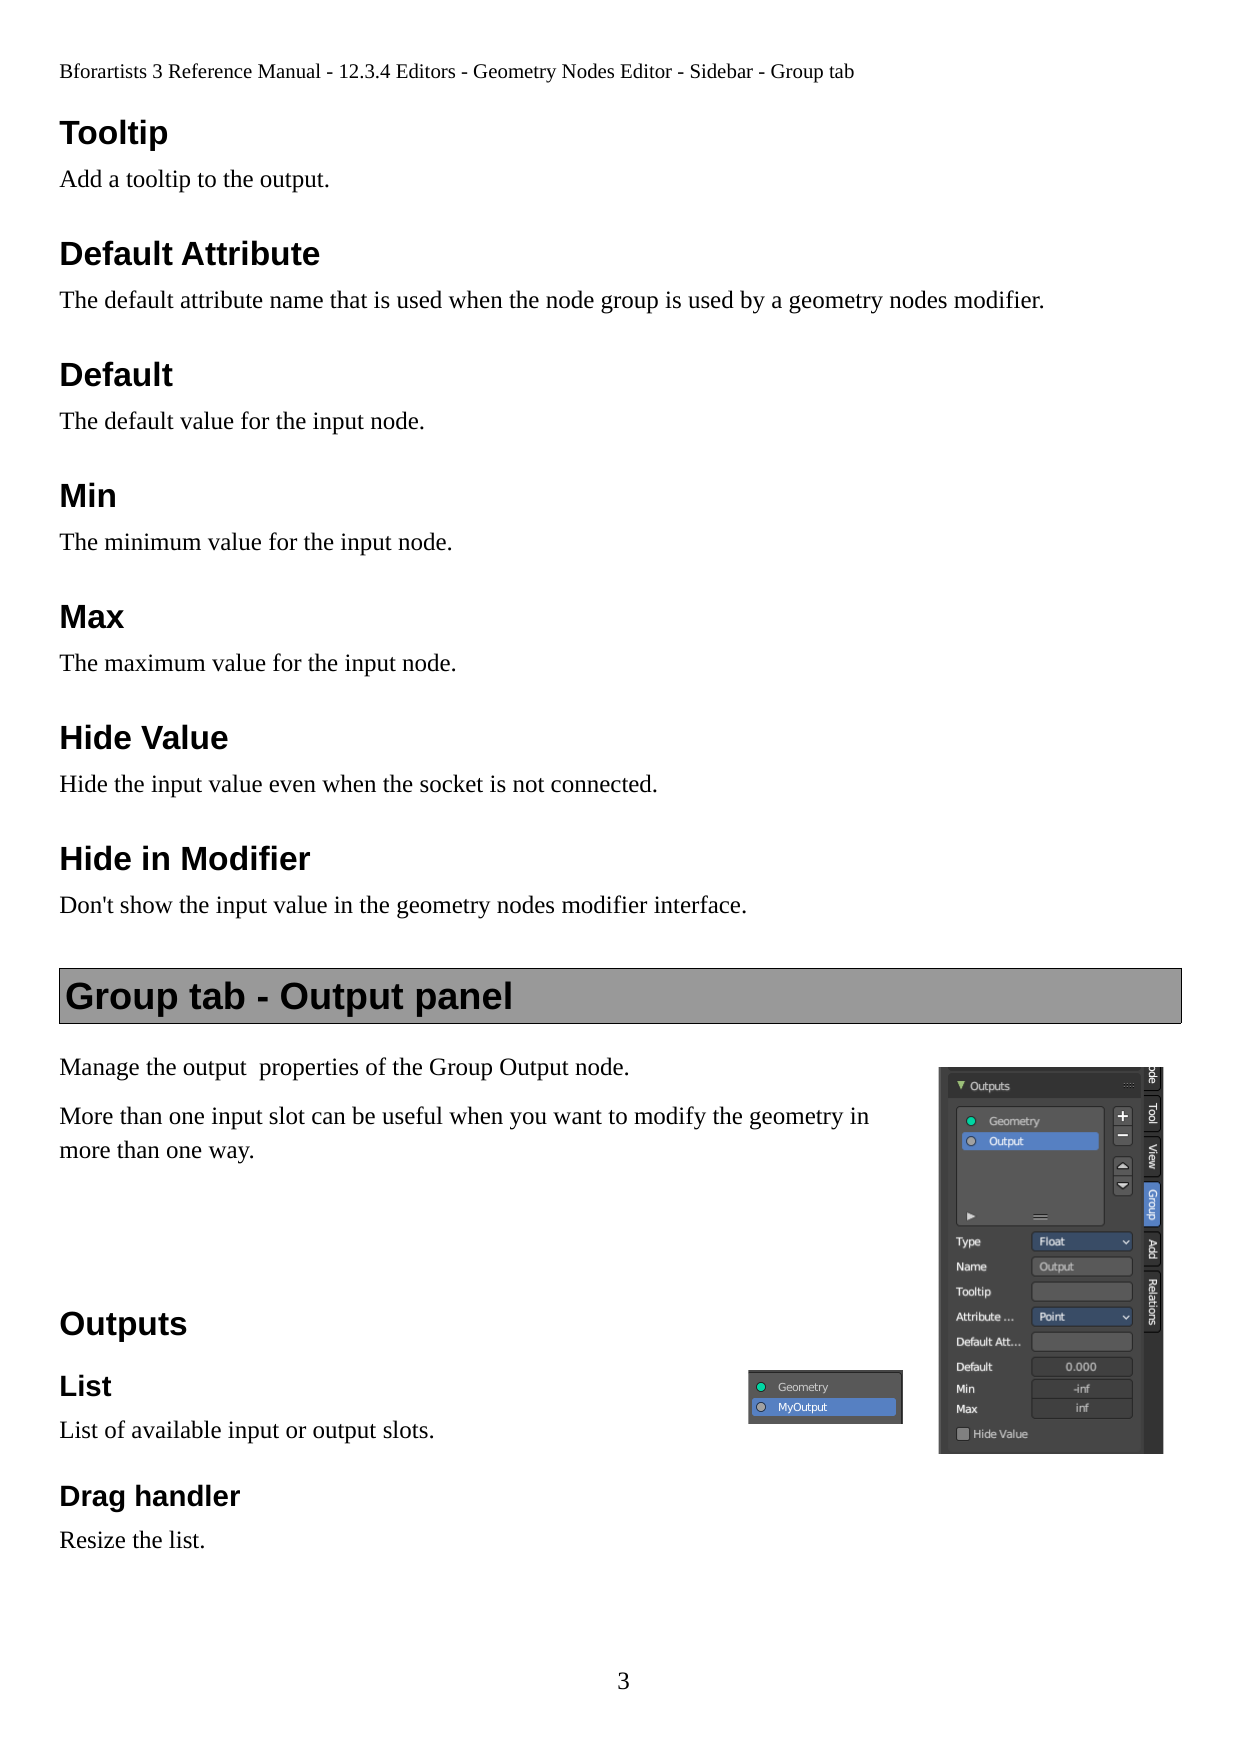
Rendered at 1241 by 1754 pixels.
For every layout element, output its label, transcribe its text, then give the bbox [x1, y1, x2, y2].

text The minimum value for the input node. [59, 527, 1181, 556]
text The default attribute name that is used when the node group is used by a geometry nodes modifier. [59, 285, 1181, 313]
text The maximum value for the input node. [59, 648, 1181, 677]
subtitle Hide Value [59, 718, 1181, 756]
text The default value for the input node. [59, 406, 1181, 434]
picture [748, 1370, 903, 1424]
subtitle Tooltip [59, 113, 1181, 151]
subtitle Min [59, 476, 1181, 514]
subtitle List [59, 1369, 938, 1403]
picture [938, 1067, 1164, 1454]
text List of available input or output slots. [59, 1415, 938, 1444]
subtitle Default Attribute [59, 234, 1181, 272]
text Manage the output properties of the Group Output node. [59, 1052, 1181, 1081]
text Add a tooltip to the output. [59, 164, 1181, 192]
table_header Group tab - Output panel [60, 969, 1181, 1023]
text More than one input slot can be useful when you want to modify the geometry in more than one way. [59, 1101, 938, 1164]
text Don't show the input value in the geometry nodes modifier interface. [59, 890, 1181, 919]
text Resize the list. [59, 1525, 1181, 1554]
subtitle [1164, 1369, 1181, 1403]
subtitle Default [59, 355, 1181, 393]
subtitle Max [59, 597, 1181, 635]
subtitle [1164, 1303, 1181, 1342]
text Hide the input value even when the socket is not connected. [59, 769, 1181, 798]
subtitle Outputs [59, 1303, 938, 1342]
subtitle Hide in Modifier [59, 839, 1181, 877]
subtitle Drag handler [59, 1479, 1181, 1513]
